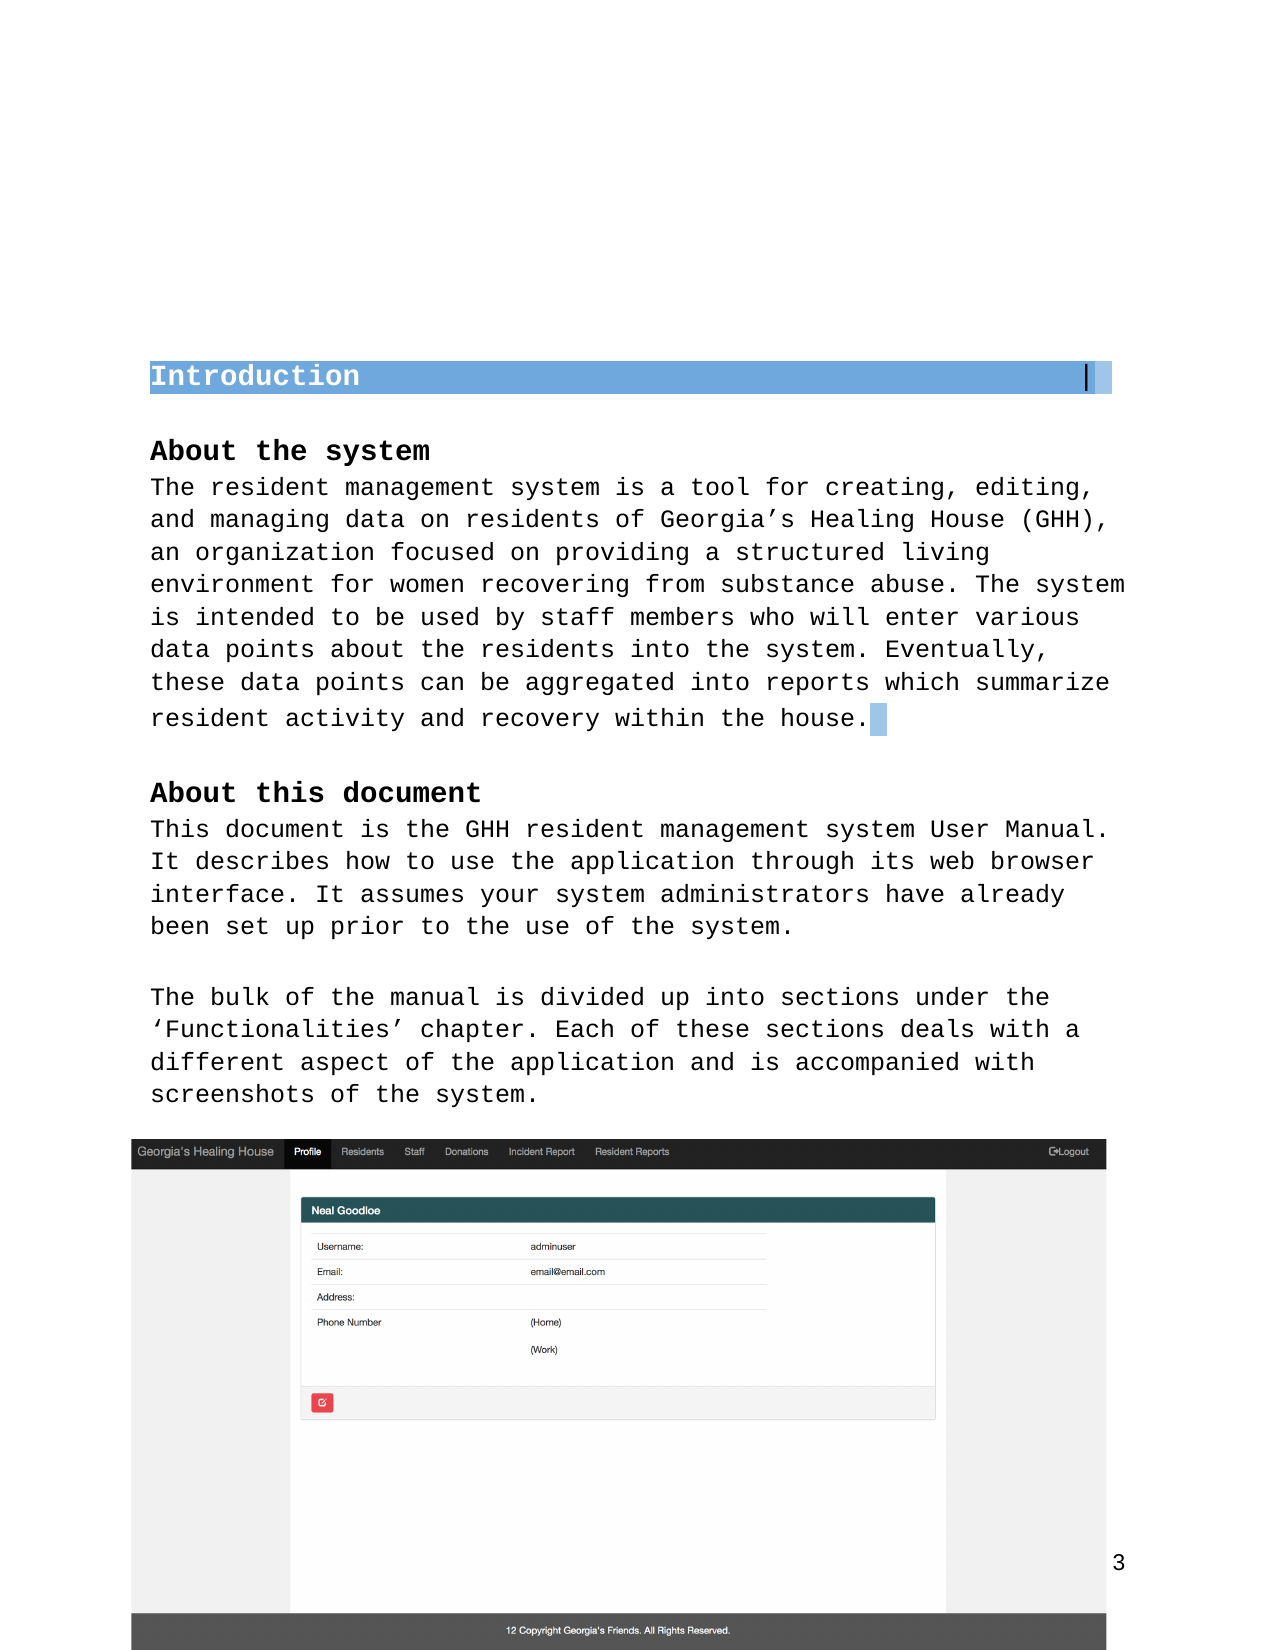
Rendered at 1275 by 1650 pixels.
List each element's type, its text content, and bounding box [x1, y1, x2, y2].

text This document is the GHH resident management system User Manual. It describes how to use the application through its web browser interface. It assumes your system administrators have already been set up prior to the use of the system. [150, 816, 1125, 942]
text Introduction | [150, 361, 1125, 394]
text The resident management system is a tool for creating, editing, and managing data on residents of Georgia’s Healing House (GHH), an organization focused on providing a structured living environment for women recovering from substance abuse. The system is intended to be used by staff members who will enter various data points about the residents into the system. Eventually, these data points can be aggregated into reports which summarize resident activity and recovery within the house. [150, 474, 1125, 736]
picture [131, 1139, 1107, 1650]
text About this document [150, 778, 1125, 811]
text About the system [150, 436, 1125, 469]
text The bulk of the manual is divided up into sections under the ‘Functionalities’ chapter. Each of these sections deals with a different aspect of the application and is accompanied with screenshots of the system. [150, 984, 1125, 1110]
